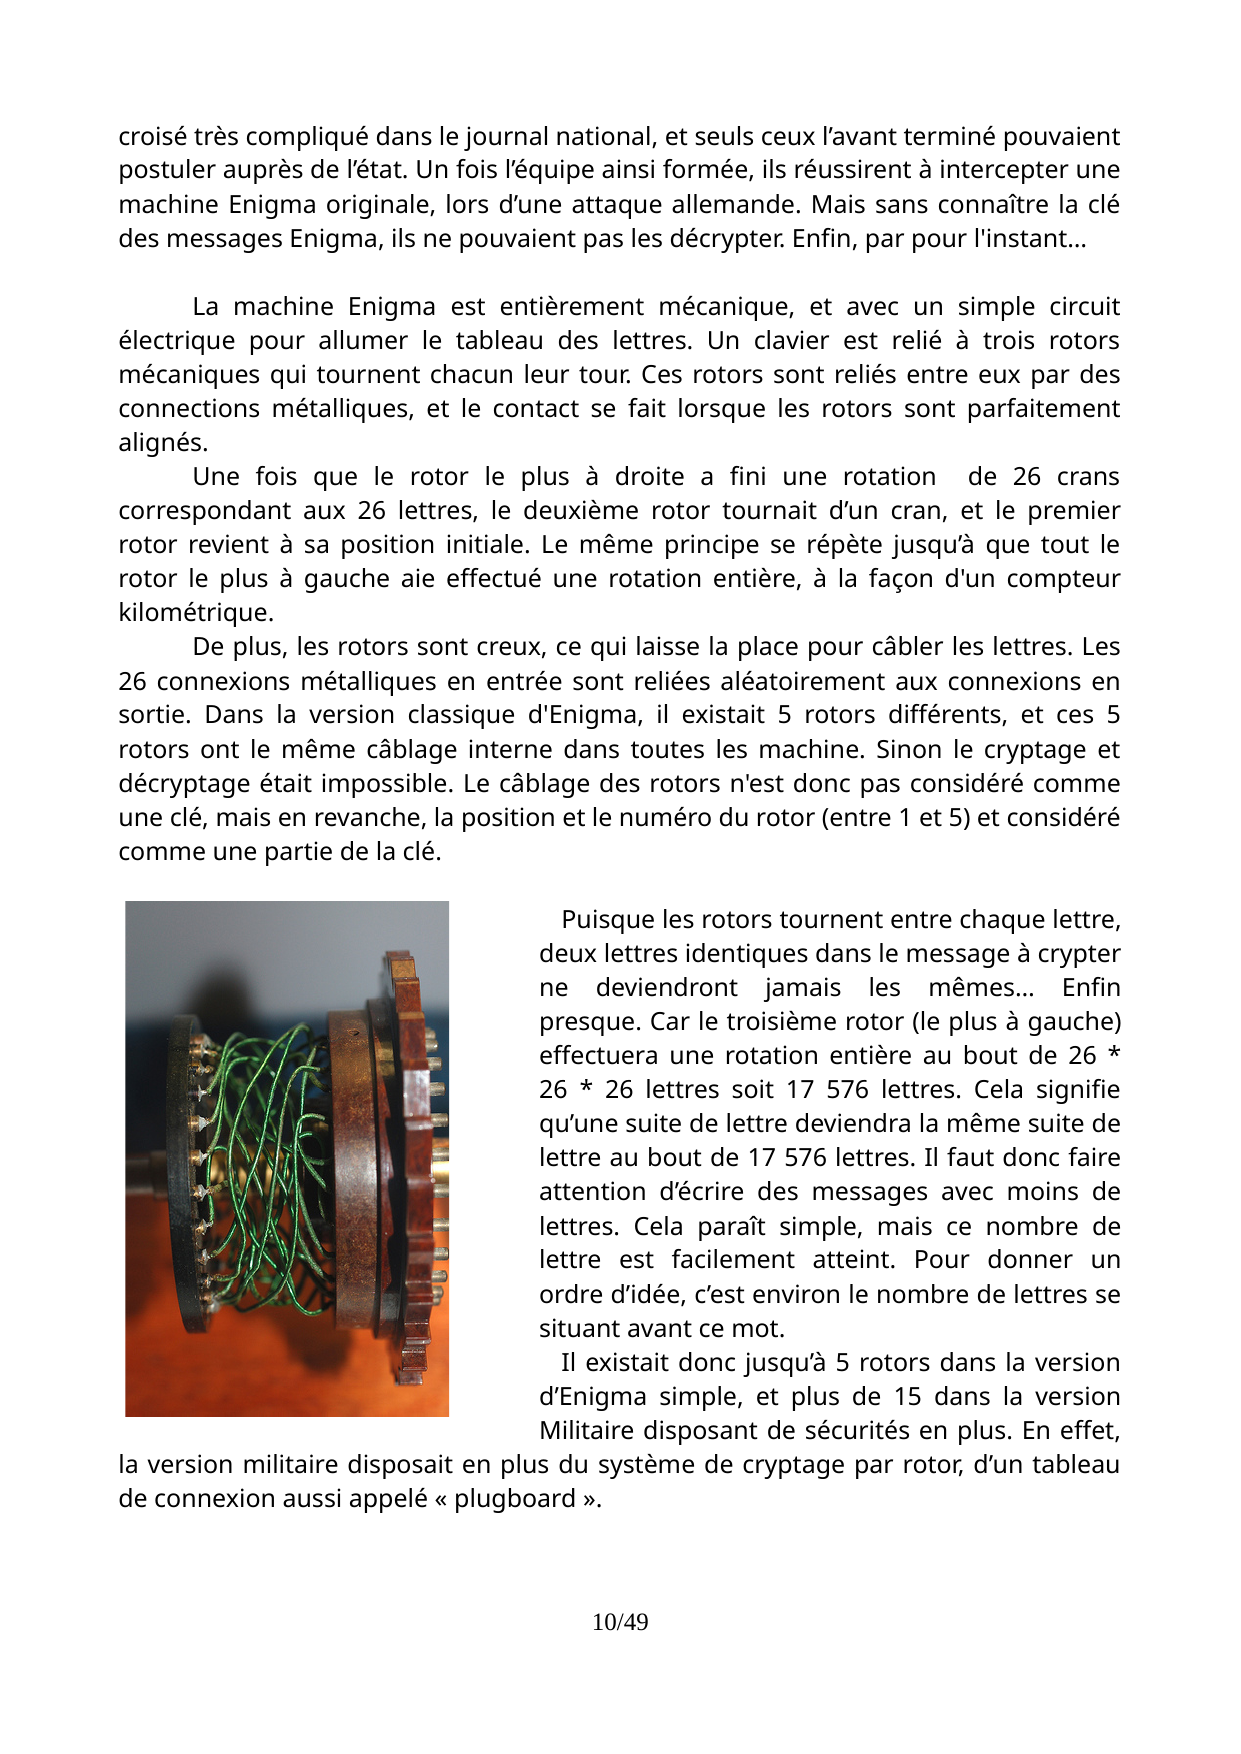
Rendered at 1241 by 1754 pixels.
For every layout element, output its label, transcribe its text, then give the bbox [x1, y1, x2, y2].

text La machine Enigma est entièrement mécanique, et avec un simple circuit électrique pour allumer le tableau des lettres. Un clavier est relié à trois rotors mécaniques qui tournent chacun leur tour. Ces rotors sont reliés entre eux par des connections métalliques, et le contact se fait lorsque les rotors sont parfaitement alignés. [118, 288, 1122, 459]
text croisé très compliqué dans le journal national, et seuls ceux l’avant terminé pouvaient postuler auprès de l’état. Un fois l’équipe ainsi formée, ils réussirent à intercepter une machine Enigma originale, lors d’une attaque allemande. Mais sans connaître la clé des messages Enigma, ils ne pouvaient pas les décrypter. Enfin, par pour l'instant… [118, 118, 1122, 254]
picture [125, 901, 450, 1417]
text Il existait donc jusqu’à 5 rotors dans la version d’Enigma simple, et plus de 15 dans la version Militaire disposant de sécurités en plus. En effet, la version militaire disposait en plus du système de cryptage par rotor, d’un tableau de connexion aussi appelé « plugboard ». [118, 1344, 1122, 1515]
text De plus, les rotors sont creux, ce qui laisse la place pour câbler les lettres. Les 26 connexions métalliques en entrée sont reliées aléatoirement aux connexions en sortie. Dans la version classique d'Enigma, il existait 5 rotors différents, et ces 5 rotors ont le même câblage interne dans toutes les machine. Sinon le cryptage et décryptage était impossible. Le câblage des rotors n'est donc pas considéré comme une clé, mais en revanche, la position et le numéro du rotor (entre 1 et 5) et considéré comme une partie de la clé. [118, 629, 1122, 867]
text Une fois que le rotor le plus à droite a fini une rotation de 26 crans correspondant aux 26 lettres, le deuxième rotor tournait d’un cran, et le premier rotor revient à sa position initiale. Le même principe se répète jusqu’à que tout le rotor le plus à gauche aie effectué une rotation entière, à la façon d'un compteur kilométrique. [118, 459, 1122, 629]
text Puisque les rotors tournent entre chaque lettre, deux lettres identiques dans le message à crypter ne deviendront jamais les mêmes… Enfin presque. Car le troisième rotor (le plus à gauche) effectuera une rotation entière au bout de 26 * 26 * 26 lettres soit 17 576 lettres. Cela signifie qu’une suite de lettre deviendra la même suite de lettre au bout de 17 576 lettres. Il faut donc faire attention d’écrire des messages avec moins de lettres. Cela paraît simple, mais ce nombre de lettre est facilement atteint. Pour donner un ordre d’idée, c’est environ le nombre de lettres se situant avant ce mot. [539, 902, 1122, 1344]
